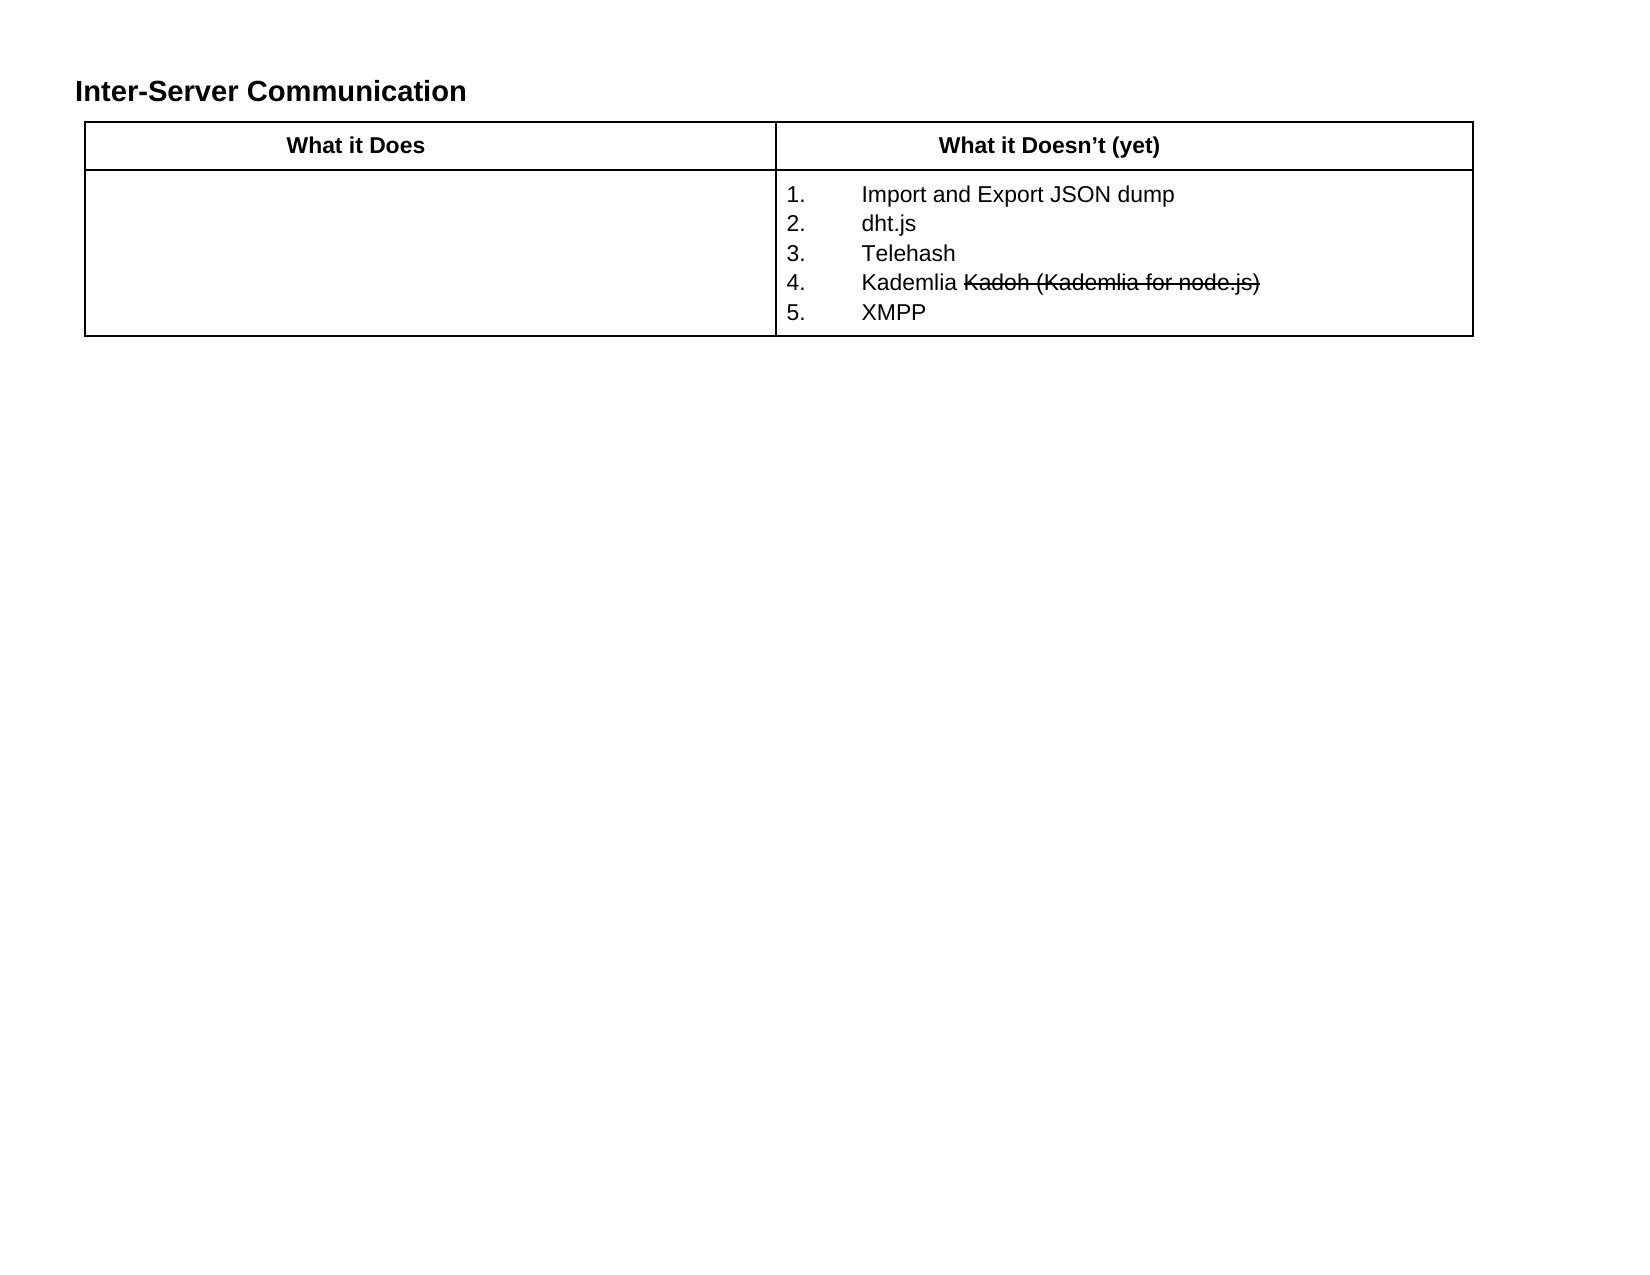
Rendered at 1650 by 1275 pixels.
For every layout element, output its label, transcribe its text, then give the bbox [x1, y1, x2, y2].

subtitle Inter-Server Communication [75, 75, 1312, 108]
table_header What it Does [86, 123, 775, 169]
table_header What it Doesn’t (yet) [777, 123, 1472, 169]
table_cell Import and Export JSON dump dht.js Telehash Kademlia Kadoh (Kademlia for node.js) XMPP [777, 171, 1472, 335]
table_cell [86, 171, 775, 335]
